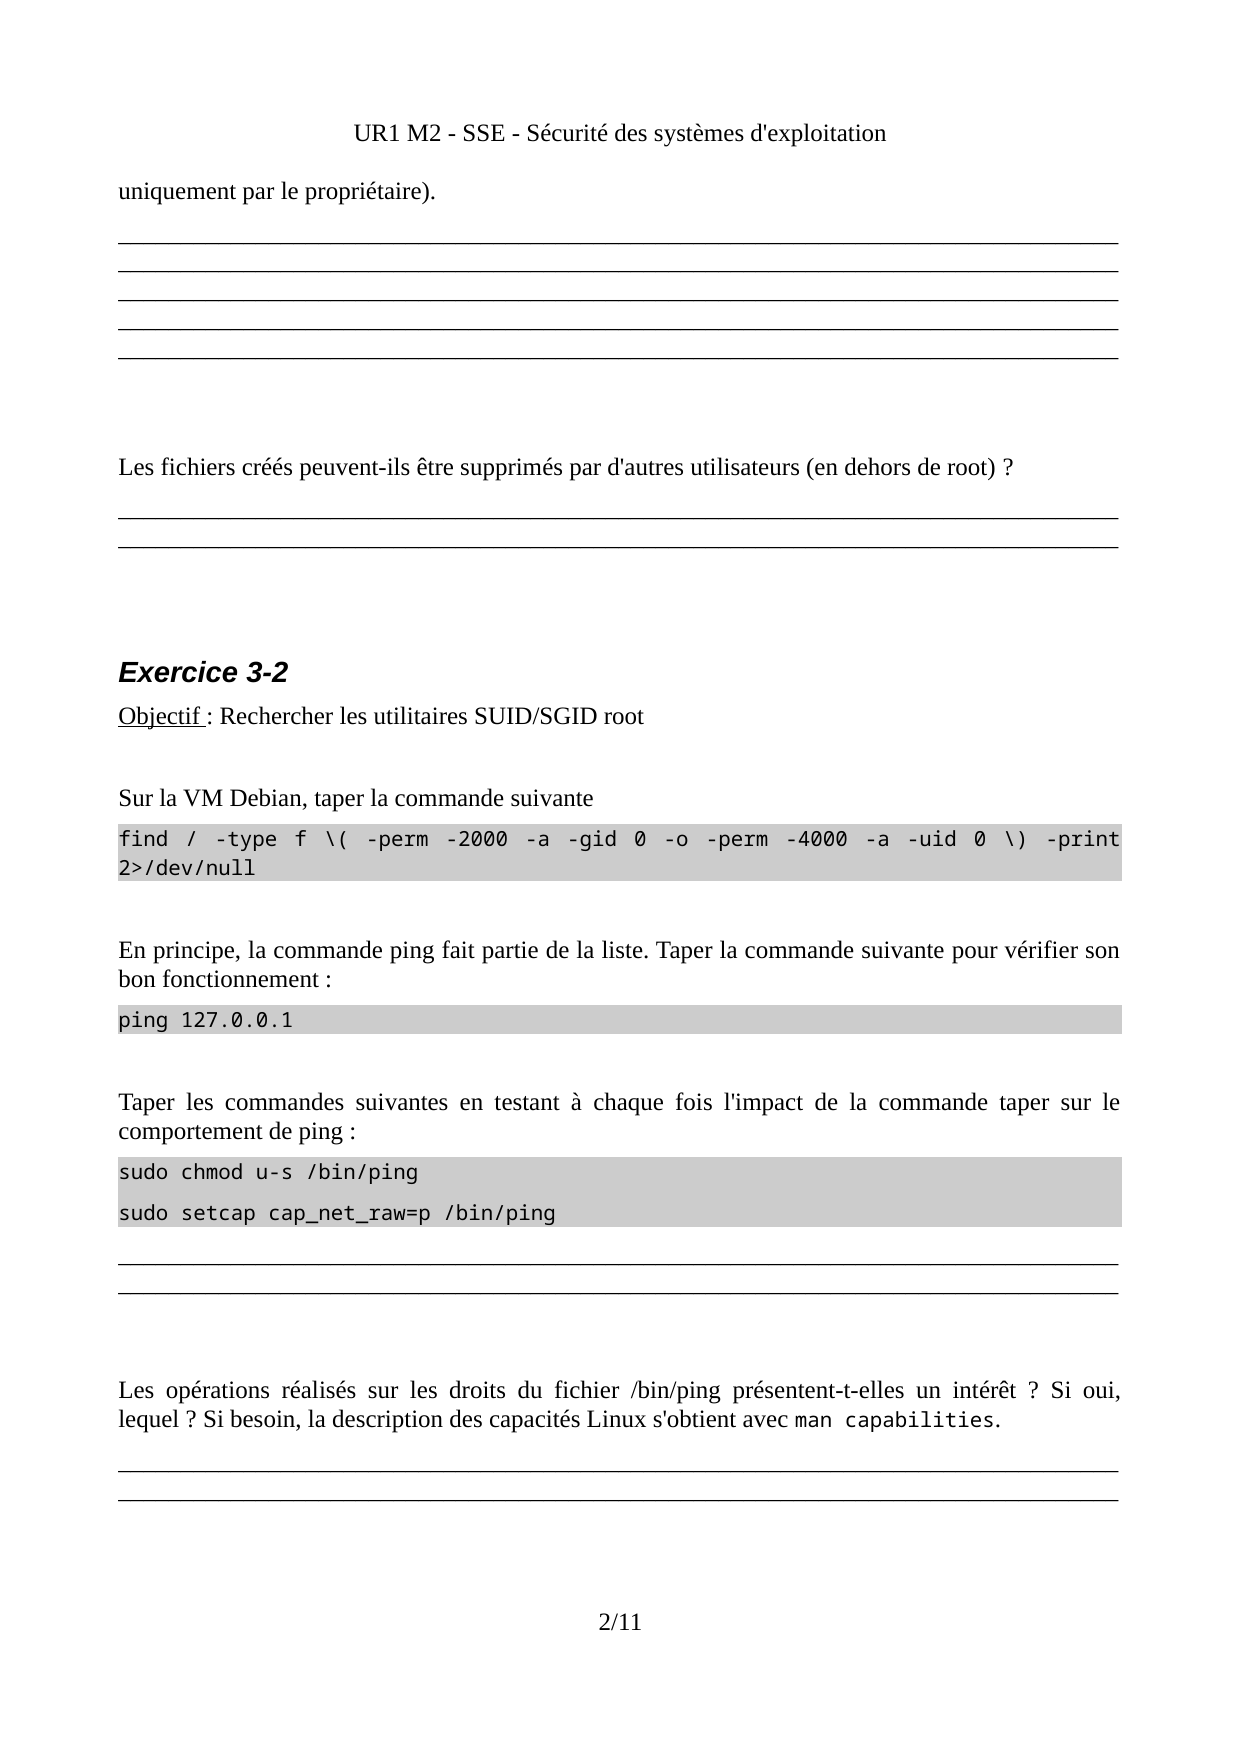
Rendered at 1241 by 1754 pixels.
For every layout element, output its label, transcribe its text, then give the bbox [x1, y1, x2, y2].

text sudo setcap cap_net_raw=p /bin/ping [118, 1198, 1122, 1227]
text ________________________________________________________________________________________________________________________________________________________________ [118, 493, 1122, 551]
text ________________________________________________________________________________________________________________________________________________________________________________________________________________________________________________________________________________________________________________________________________________________________________________________________________________ [118, 218, 1122, 361]
text sudo chmod u-s /bin/ping [118, 1157, 1122, 1186]
text uniquement par le propriétaire). [118, 176, 1122, 205]
text ________________________________________________________________________________________________________________________________________________________________ [118, 1446, 1122, 1504]
text find / -type f \( -perm -2000 -a -gid 0 -o -perm -4000 -a -uid 0 \) -print 2>/dev/null [118, 824, 1122, 881]
text Les opérations réalisés sur les droits du fichier /bin/ping présentent-t-elles un intérêt ? Si oui, lequel ? Si besoin, la description des capacités Linux s'obtient avec man capabilities. [118, 1376, 1122, 1434]
text ping 127.0.0.1 [118, 1005, 1122, 1034]
text Taper les commandes suivantes en testant à chaque fois l'impact de la commande taper sur le comportement de ping : [118, 1087, 1122, 1145]
text En principe, la commande ping fait partie de la liste. Taper la commande suivante pour vérifier son bon fonctionnement : [118, 935, 1122, 993]
subtitle Exercice 3-2 [118, 655, 1122, 688]
text Les fichiers créés peuvent-ils être supprimés par d'autres utilisateurs (en dehors de root) ? [118, 452, 1122, 481]
text Sur la VM Debian, taper la commande suivante [118, 783, 1122, 812]
text Objectif : Rechercher les utilitaires SUID/SGID root [118, 701, 1122, 729]
text ________________________________________________________________________________________________________________________________________________________________ [118, 1239, 1122, 1297]
